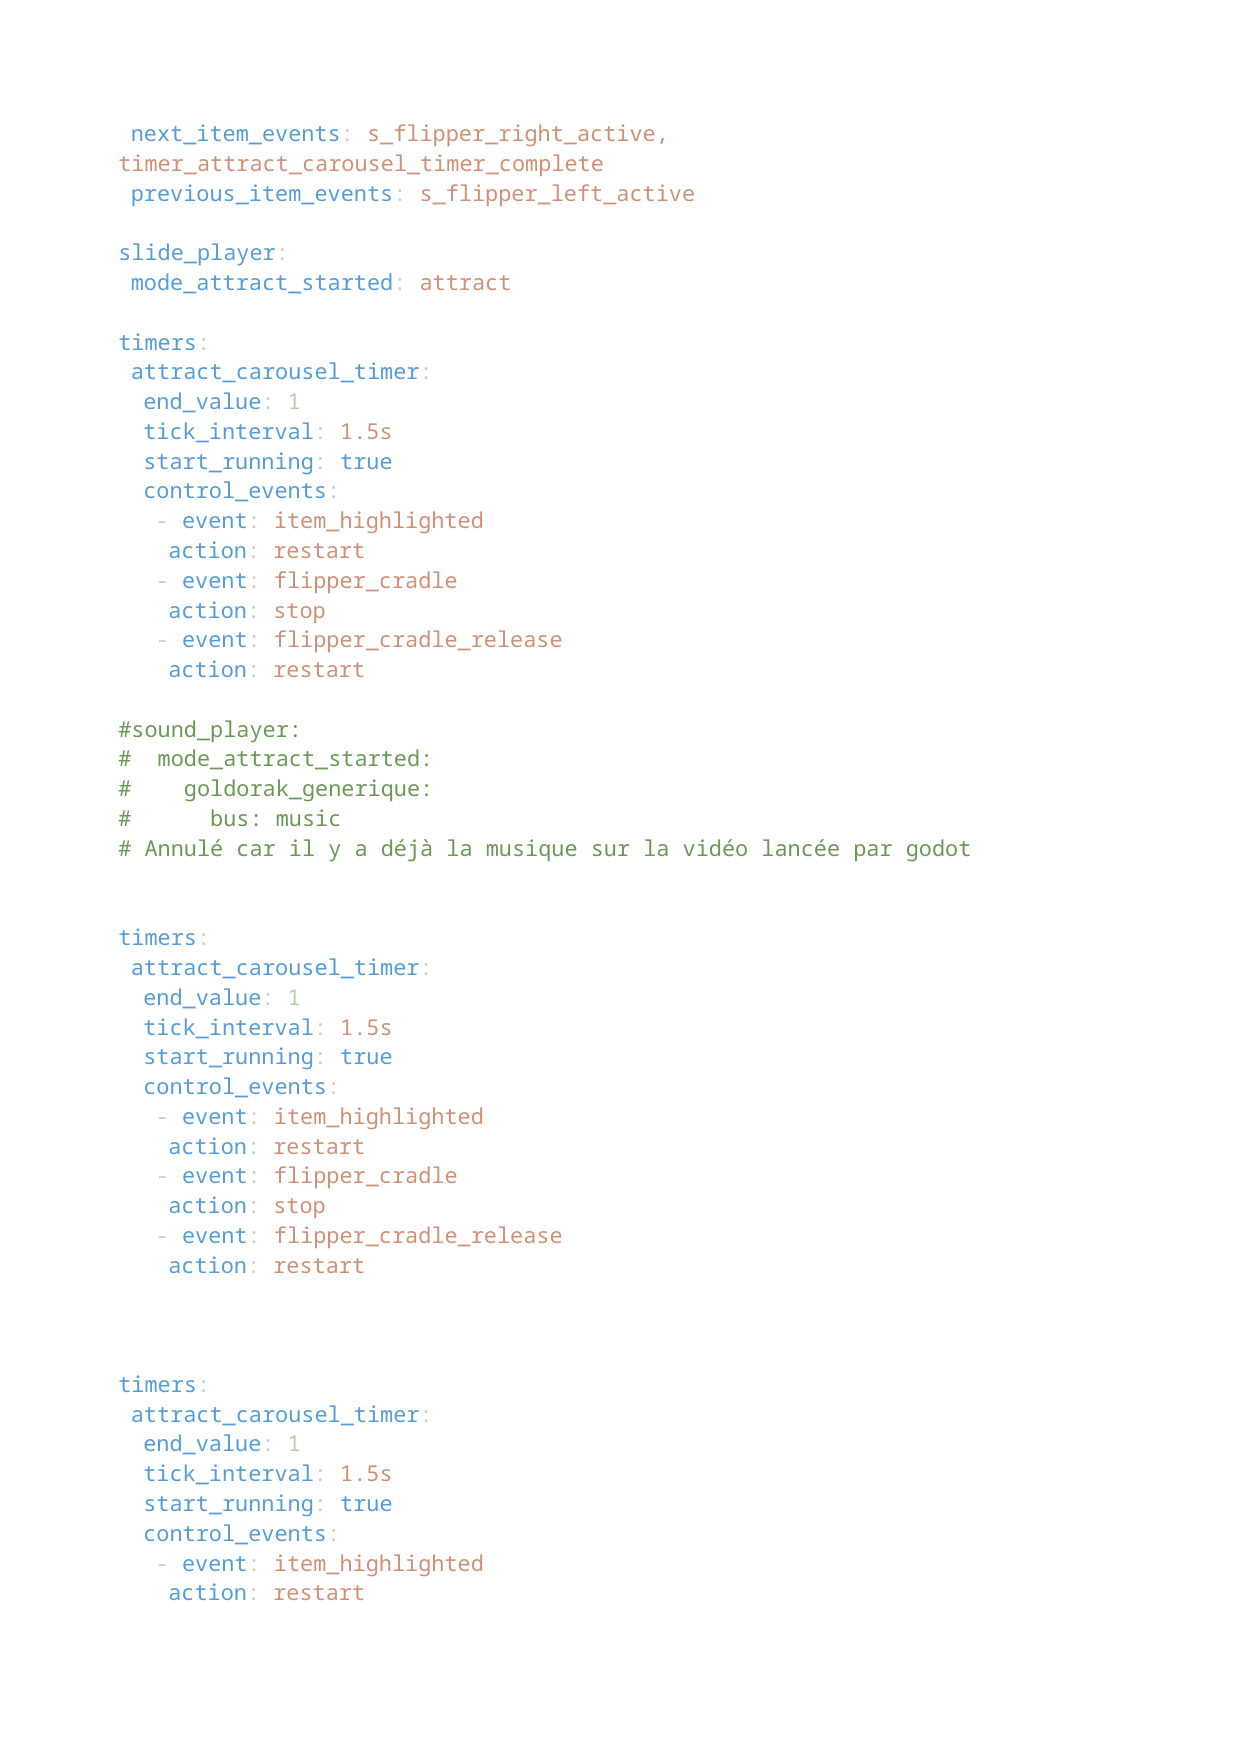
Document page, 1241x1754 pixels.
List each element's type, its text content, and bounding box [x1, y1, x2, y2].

text # bus: music [118, 803, 1122, 833]
text previous_item_events: s_flipper_left_active [118, 178, 1122, 207]
text attract_carousel_timer: [118, 1399, 1122, 1428]
text start_running: true [118, 1041, 1122, 1071]
text # Annulé car il y a déjà la musique sur la vidéo lancée par godot [118, 833, 1122, 863]
text action: stop [118, 1190, 1122, 1220]
text slide_player: [118, 237, 1122, 267]
text control_events: [118, 1071, 1122, 1101]
text action: stop [118, 594, 1122, 624]
text action: restart [118, 1577, 1122, 1607]
text # mode_attract_started: [118, 743, 1122, 773]
text tick_interval: 1.5s [118, 416, 1122, 446]
text end_value: 1 [118, 386, 1122, 416]
text start_running: true [118, 446, 1122, 475]
text action: restart [118, 535, 1122, 565]
text timers: [118, 326, 1122, 356]
text - event: flipper_cradle [118, 565, 1122, 594]
text timers: [118, 1369, 1122, 1399]
text action: restart [118, 654, 1122, 684]
text - event: item_highlighted [118, 505, 1122, 535]
text control_events: [118, 1518, 1122, 1548]
text - event: flipper_cradle_release [118, 1220, 1122, 1250]
text next_item_events: s_flipper_right_active, timer_attract_carousel_timer_complete [118, 118, 1122, 178]
text tick_interval: 1.5s [118, 1011, 1122, 1041]
text end_value: 1 [118, 982, 1122, 1011]
text timers: [118, 922, 1122, 952]
text action: restart [118, 1131, 1122, 1160]
text tick_interval: 1.5s [118, 1458, 1122, 1488]
text - event: item_highlighted [118, 1101, 1122, 1131]
text mode_attract_started: attract [118, 267, 1122, 297]
text attract_carousel_timer: [118, 952, 1122, 982]
text - event: flipper_cradle [118, 1160, 1122, 1190]
text attract_carousel_timer: [118, 356, 1122, 386]
text - event: item_highlighted [118, 1548, 1122, 1577]
text start_running: true [118, 1488, 1122, 1518]
text action: restart [118, 1250, 1122, 1279]
text - event: flipper_cradle_release [118, 624, 1122, 654]
text # goldorak_generique: [118, 773, 1122, 803]
text end_value: 1 [118, 1428, 1122, 1458]
text #sound_player: [118, 714, 1122, 743]
text control_events: [118, 475, 1122, 505]
